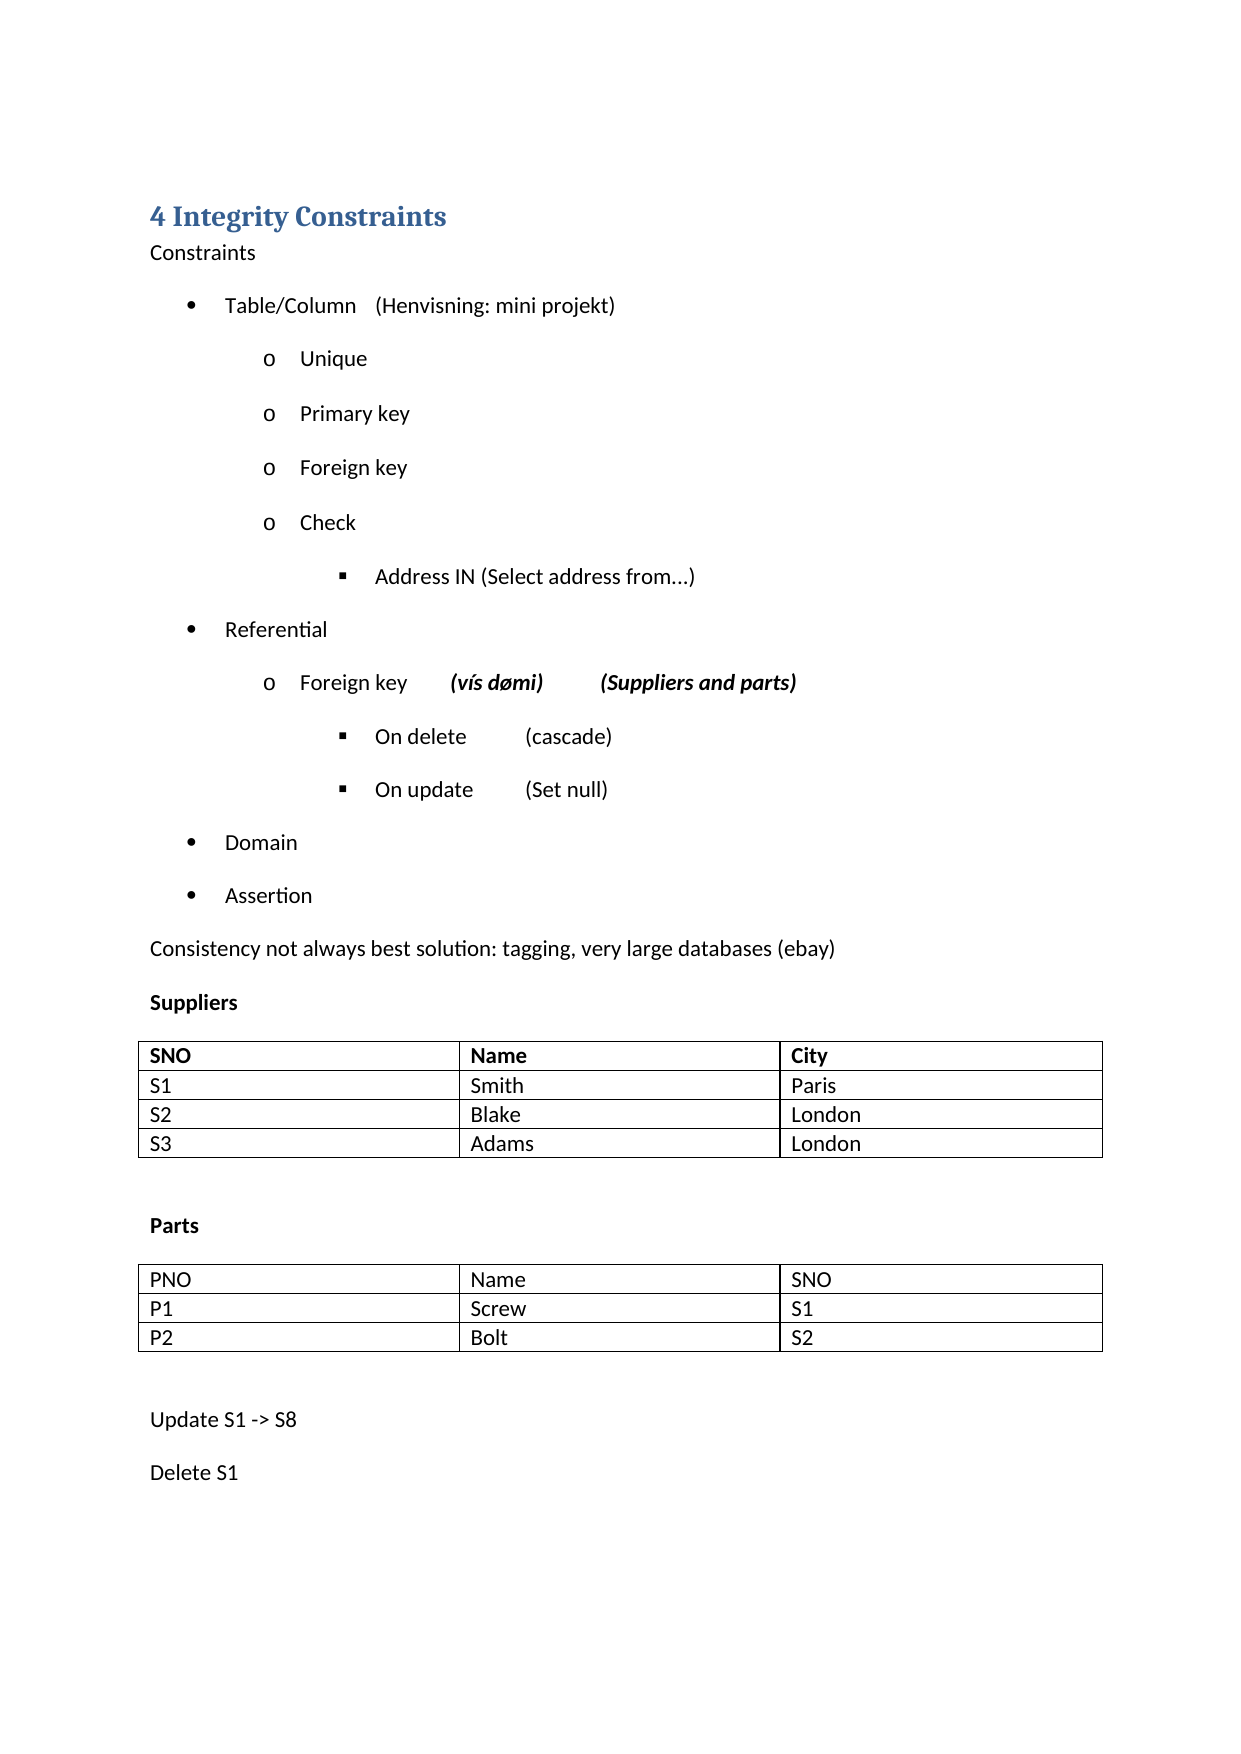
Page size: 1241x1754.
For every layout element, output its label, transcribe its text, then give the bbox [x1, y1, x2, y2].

table_header Name [460, 1265, 779, 1293]
text Constraints [150, 238, 1090, 267]
table_cell P2 [139, 1323, 459, 1351]
table_cell Blake [460, 1100, 779, 1128]
text Parts [150, 1211, 1090, 1239]
table_header PNO [139, 1265, 459, 1293]
table_header SNO [139, 1042, 459, 1070]
list Foreign key [262, 453, 1090, 482]
list Assertion [187, 882, 1090, 909]
table_header Name [460, 1042, 779, 1070]
table_header City [781, 1042, 1102, 1070]
list Foreign key (vís dømi) (Suppliers and parts) [262, 668, 1090, 697]
text Suppliers [150, 988, 1090, 1016]
table_cell S2 [139, 1100, 459, 1128]
table_cell P1 [139, 1294, 459, 1322]
text Update S1 -> S8 [150, 1405, 1090, 1433]
table_cell London [781, 1129, 1102, 1157]
list Domain [187, 828, 1090, 857]
table_cell Adams [460, 1129, 779, 1157]
table_cell S2 [781, 1323, 1102, 1351]
text Delete S1 [150, 1458, 1090, 1486]
list Check [262, 508, 1090, 537]
table_cell Paris [781, 1071, 1102, 1099]
table_cell Screw [460, 1294, 779, 1322]
list Primary key [262, 399, 1090, 428]
table_cell S1 [139, 1071, 459, 1099]
list Address IN (Select address from...) [337, 562, 1090, 590]
list Referential [187, 615, 1090, 643]
table_cell S3 [139, 1129, 459, 1157]
text Consistency not always best solution: tagging, very large databases (ebay) [150, 934, 1090, 963]
table_cell London [781, 1100, 1102, 1128]
list Table/Column (Henvisning: mini projekt) [187, 292, 1090, 319]
table_cell Bolt [460, 1323, 779, 1351]
table_cell Smith [460, 1071, 779, 1099]
list On update (Set null) [337, 776, 1090, 803]
list Unique [262, 344, 1090, 374]
subtitle 4 Integrity Constraints [150, 200, 1090, 233]
list On delete (cascade) [337, 722, 1090, 751]
table_header SNO [781, 1265, 1102, 1293]
table_cell S1 [781, 1294, 1102, 1322]
